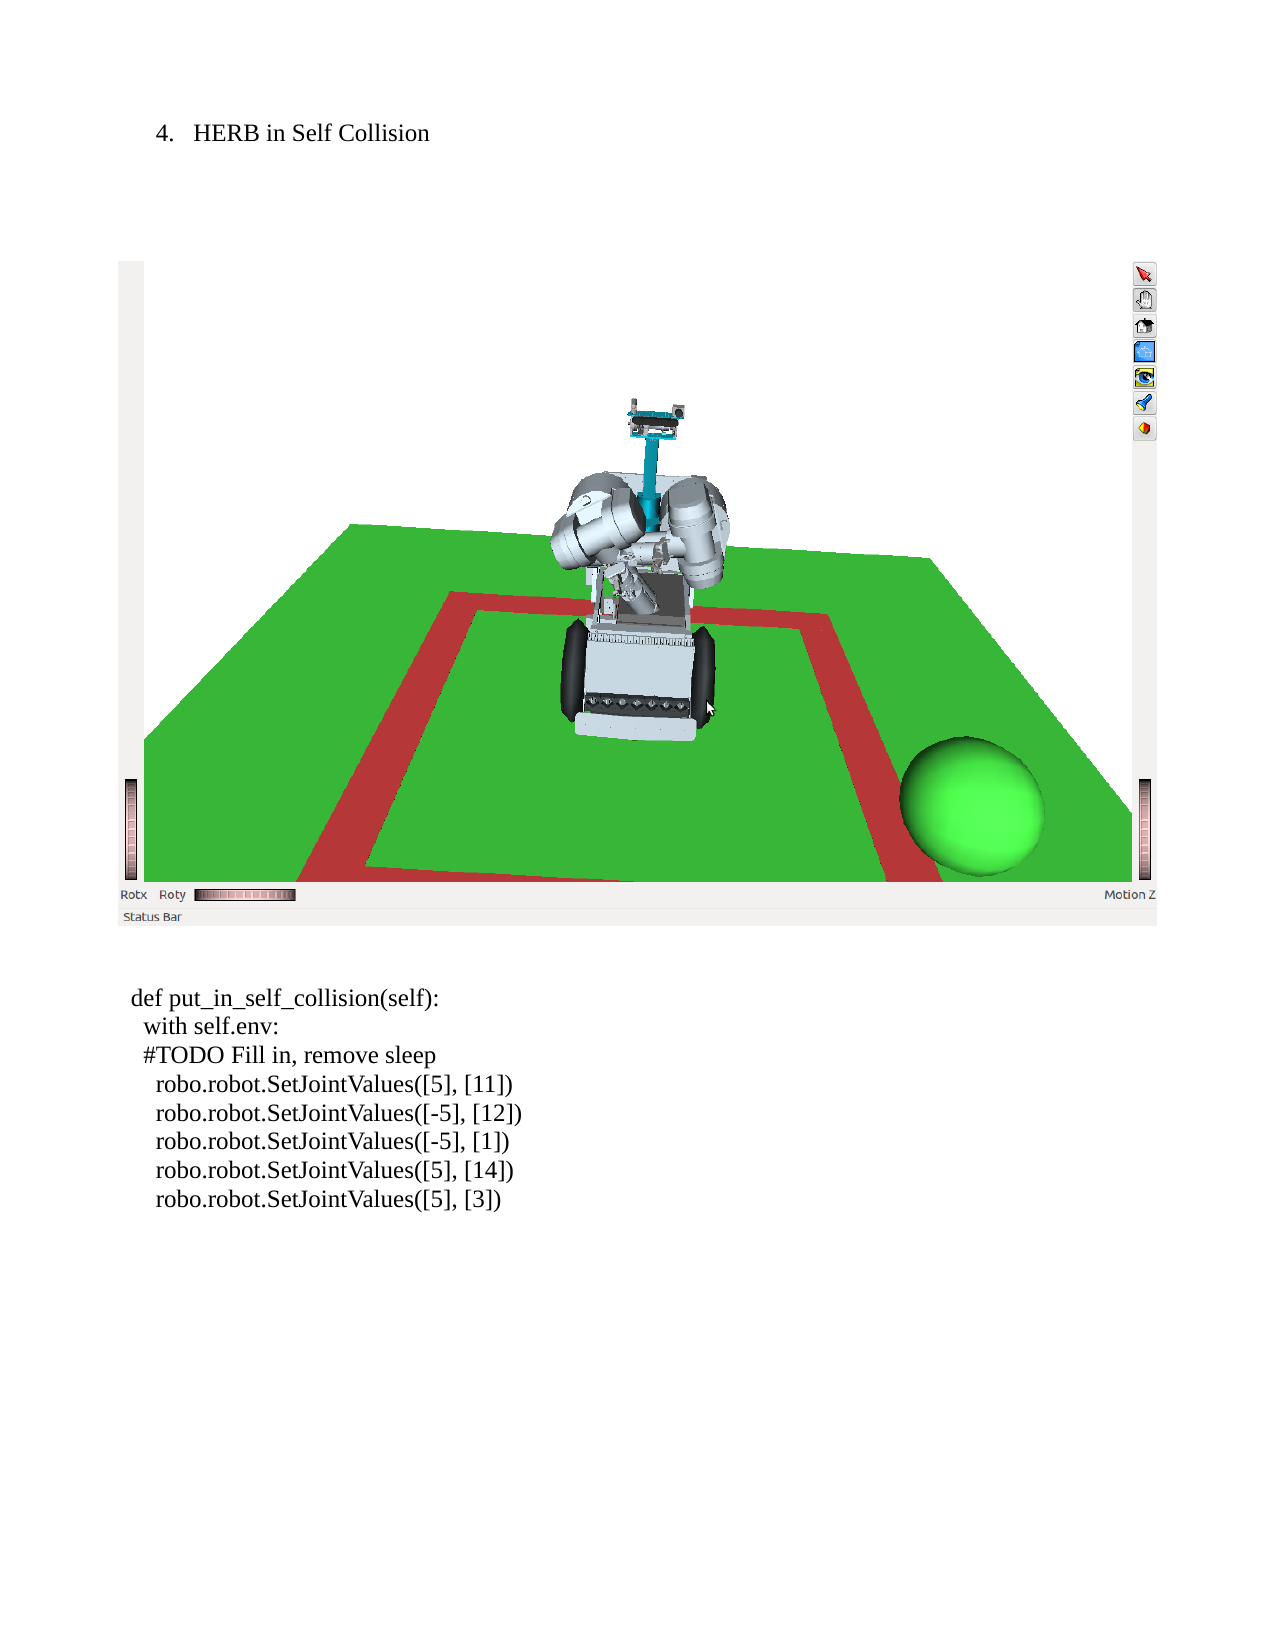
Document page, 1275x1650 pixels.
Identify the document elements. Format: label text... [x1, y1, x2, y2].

text def put_in_self_collision(self): [118, 983, 1157, 1011]
text robo.robot.SetJointValues([5], [14]) [118, 1155, 1157, 1184]
picture [118, 261, 1157, 926]
text robo.robot.SetJointValues([-5], [1]) [118, 1126, 1157, 1155]
text #TODO Fill in, remove sleep [118, 1040, 1157, 1069]
text with self.env: [118, 1011, 1157, 1040]
text robo.robot.SetJointValues([5], [11]) [118, 1069, 1157, 1098]
text robo.robot.SetJointValues([-5], [12]) [118, 1098, 1157, 1126]
text robo.robot.SetJointValues([5], [3]) [118, 1184, 1157, 1213]
list HERB in Self Collision [156, 118, 1157, 147]
